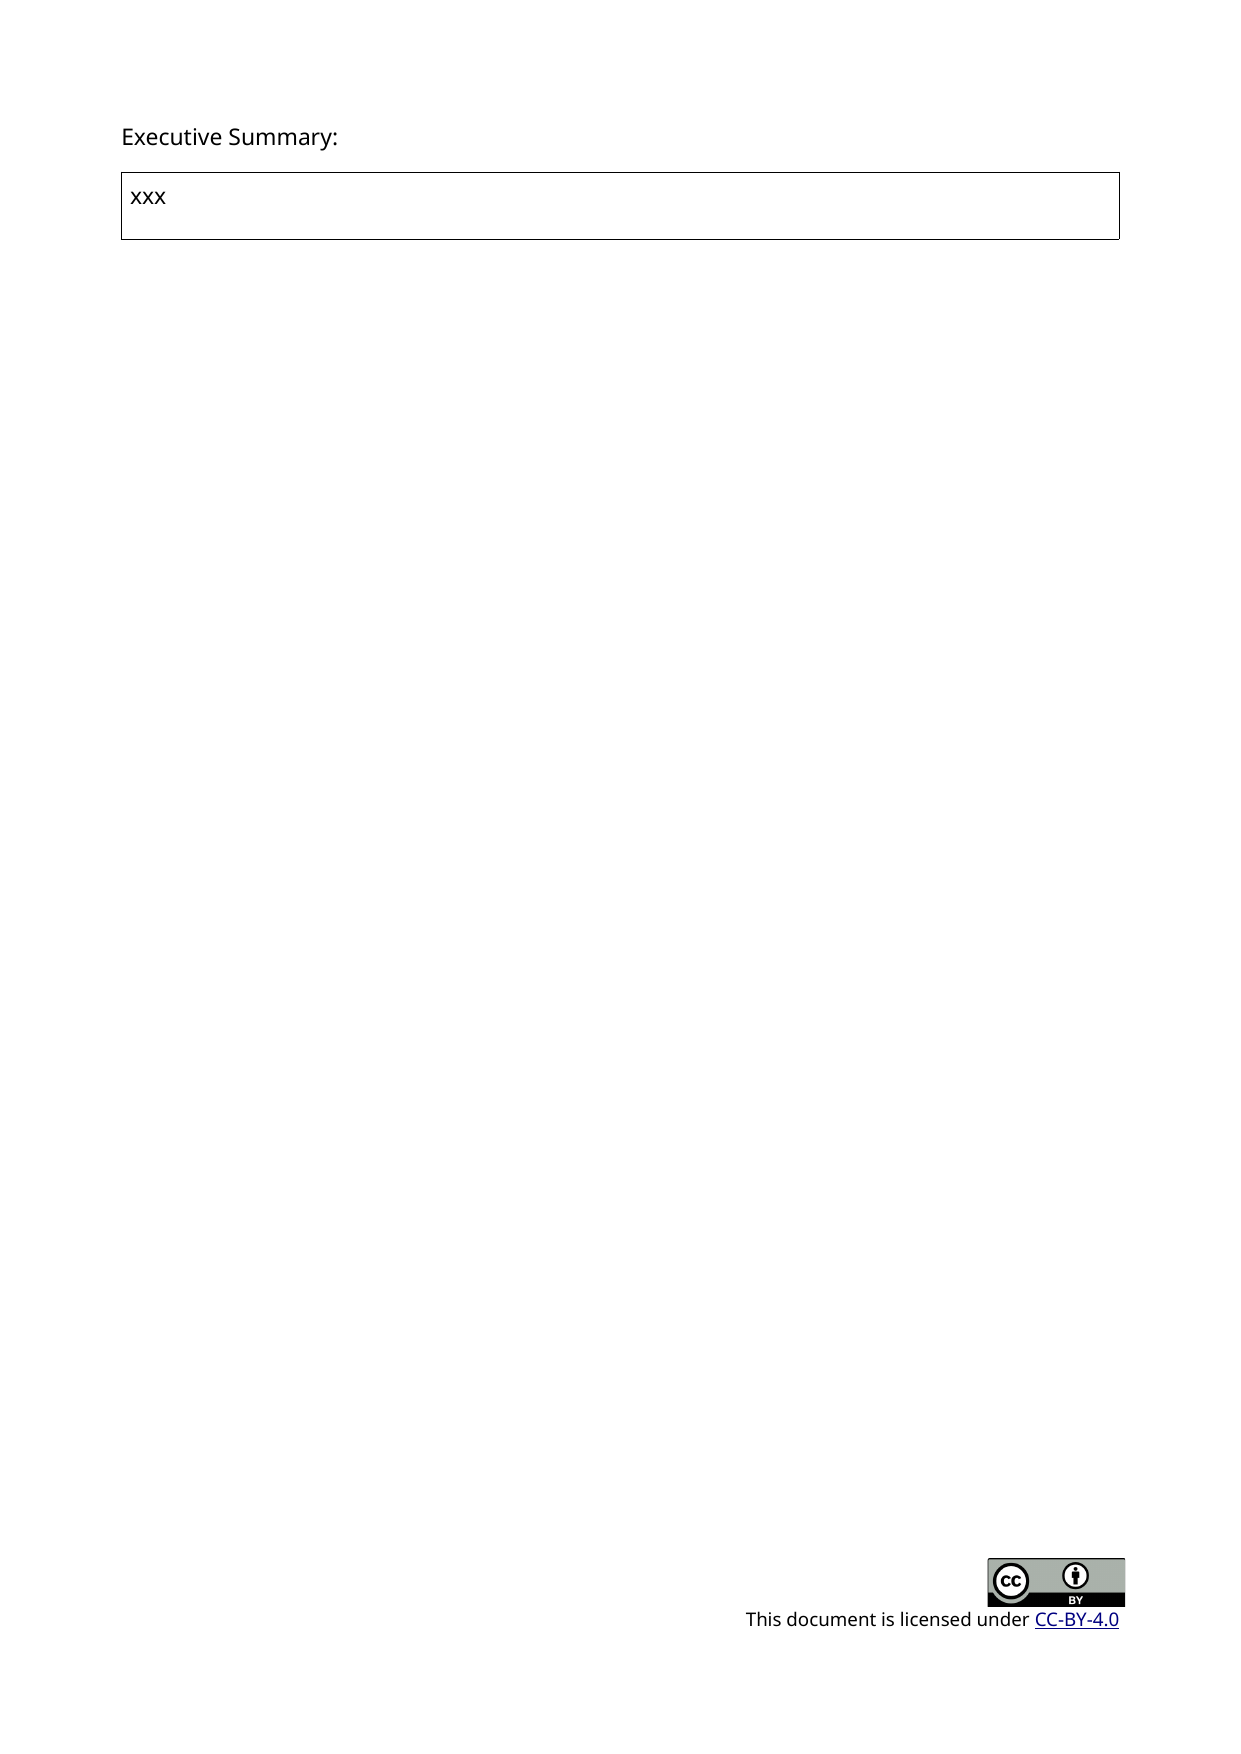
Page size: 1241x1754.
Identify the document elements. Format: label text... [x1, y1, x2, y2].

picture [987, 1558, 1125, 1607]
text Executive Summary: [121, 121, 1119, 152]
table_header xxx [122, 173, 1119, 239]
